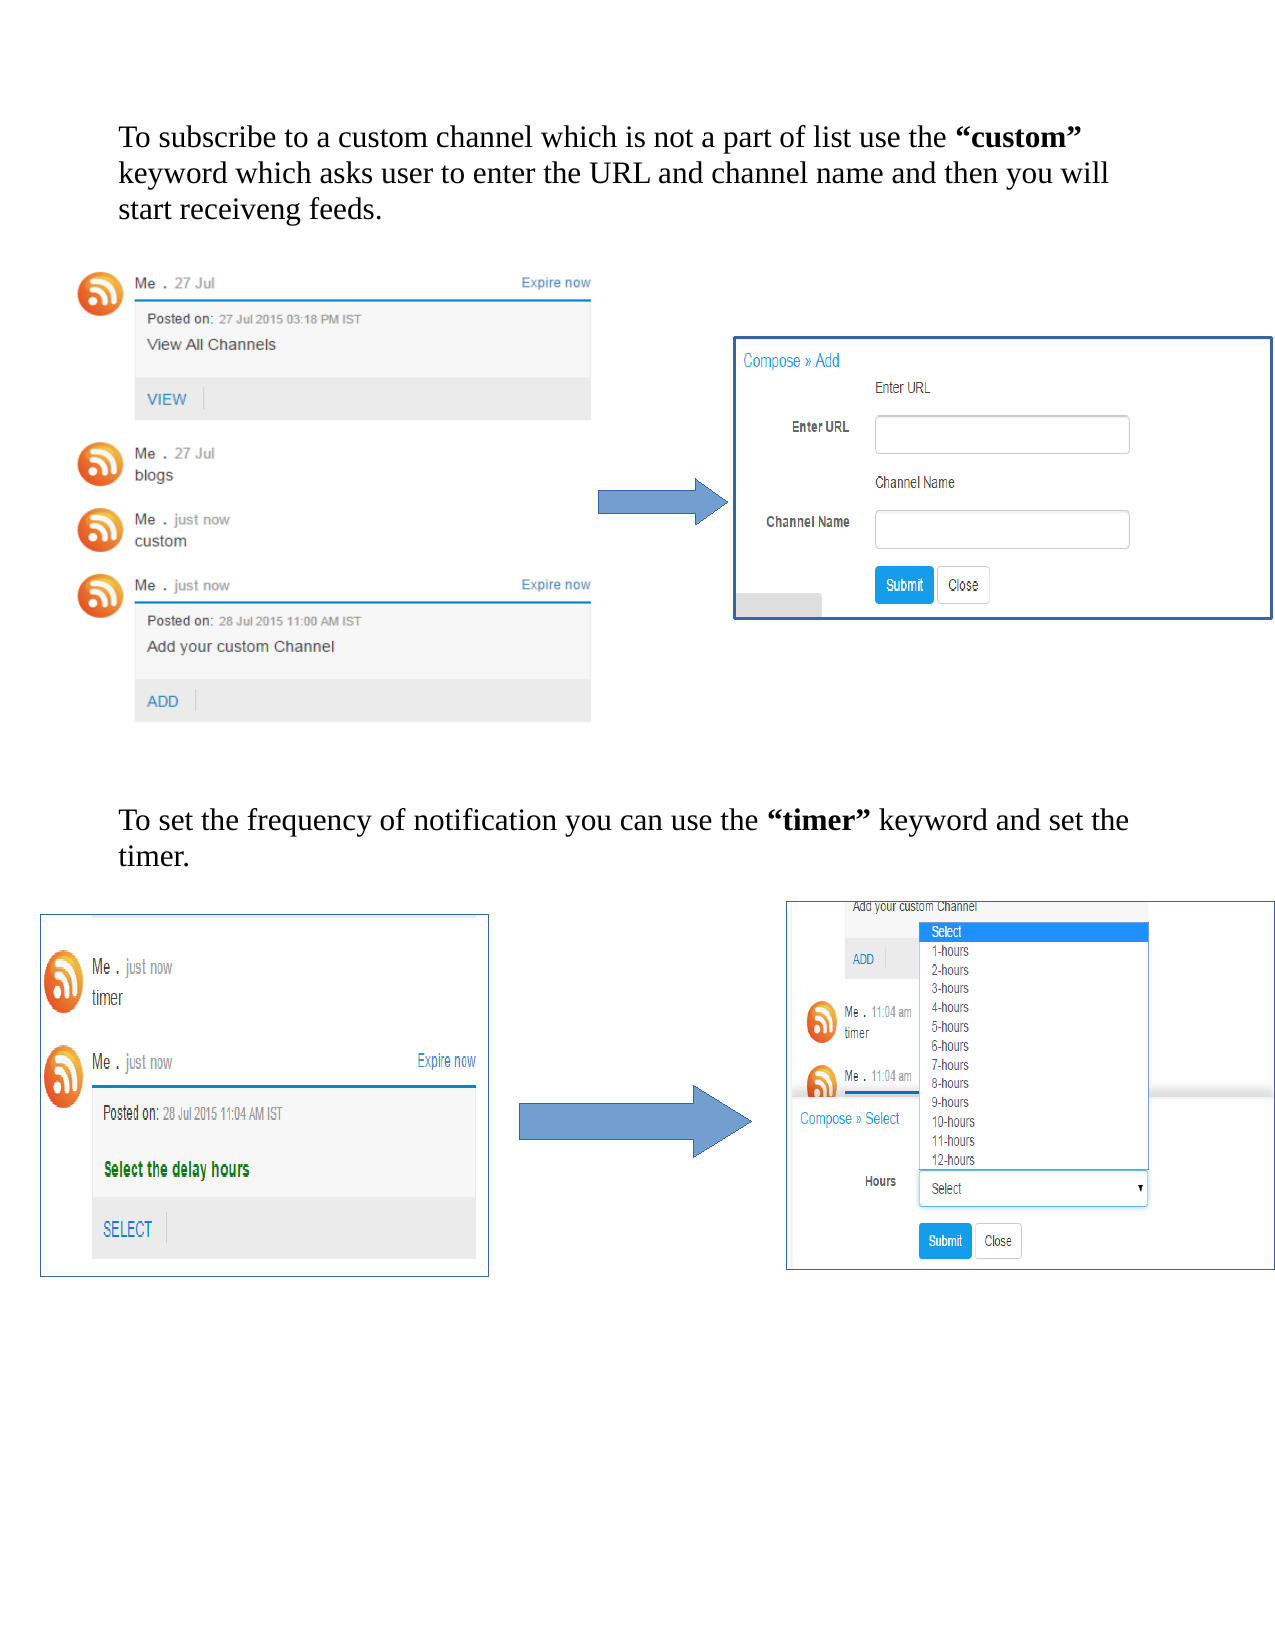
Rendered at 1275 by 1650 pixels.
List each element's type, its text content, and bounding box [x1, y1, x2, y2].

picture [41, 915, 488, 1276]
text To subscribe to a custom channel which is not a part of list use the “custom” keyword which asks user to enter the URL and channel name and then you will start receiveng feeds. [118, 118, 1157, 298]
text To set the frequency of notification you can use the “timer” keyword and set the timer. [118, 801, 1157, 945]
picture [787, 902, 1274, 1269]
picture [736, 339, 1270, 617]
picture [72, 261, 599, 731]
